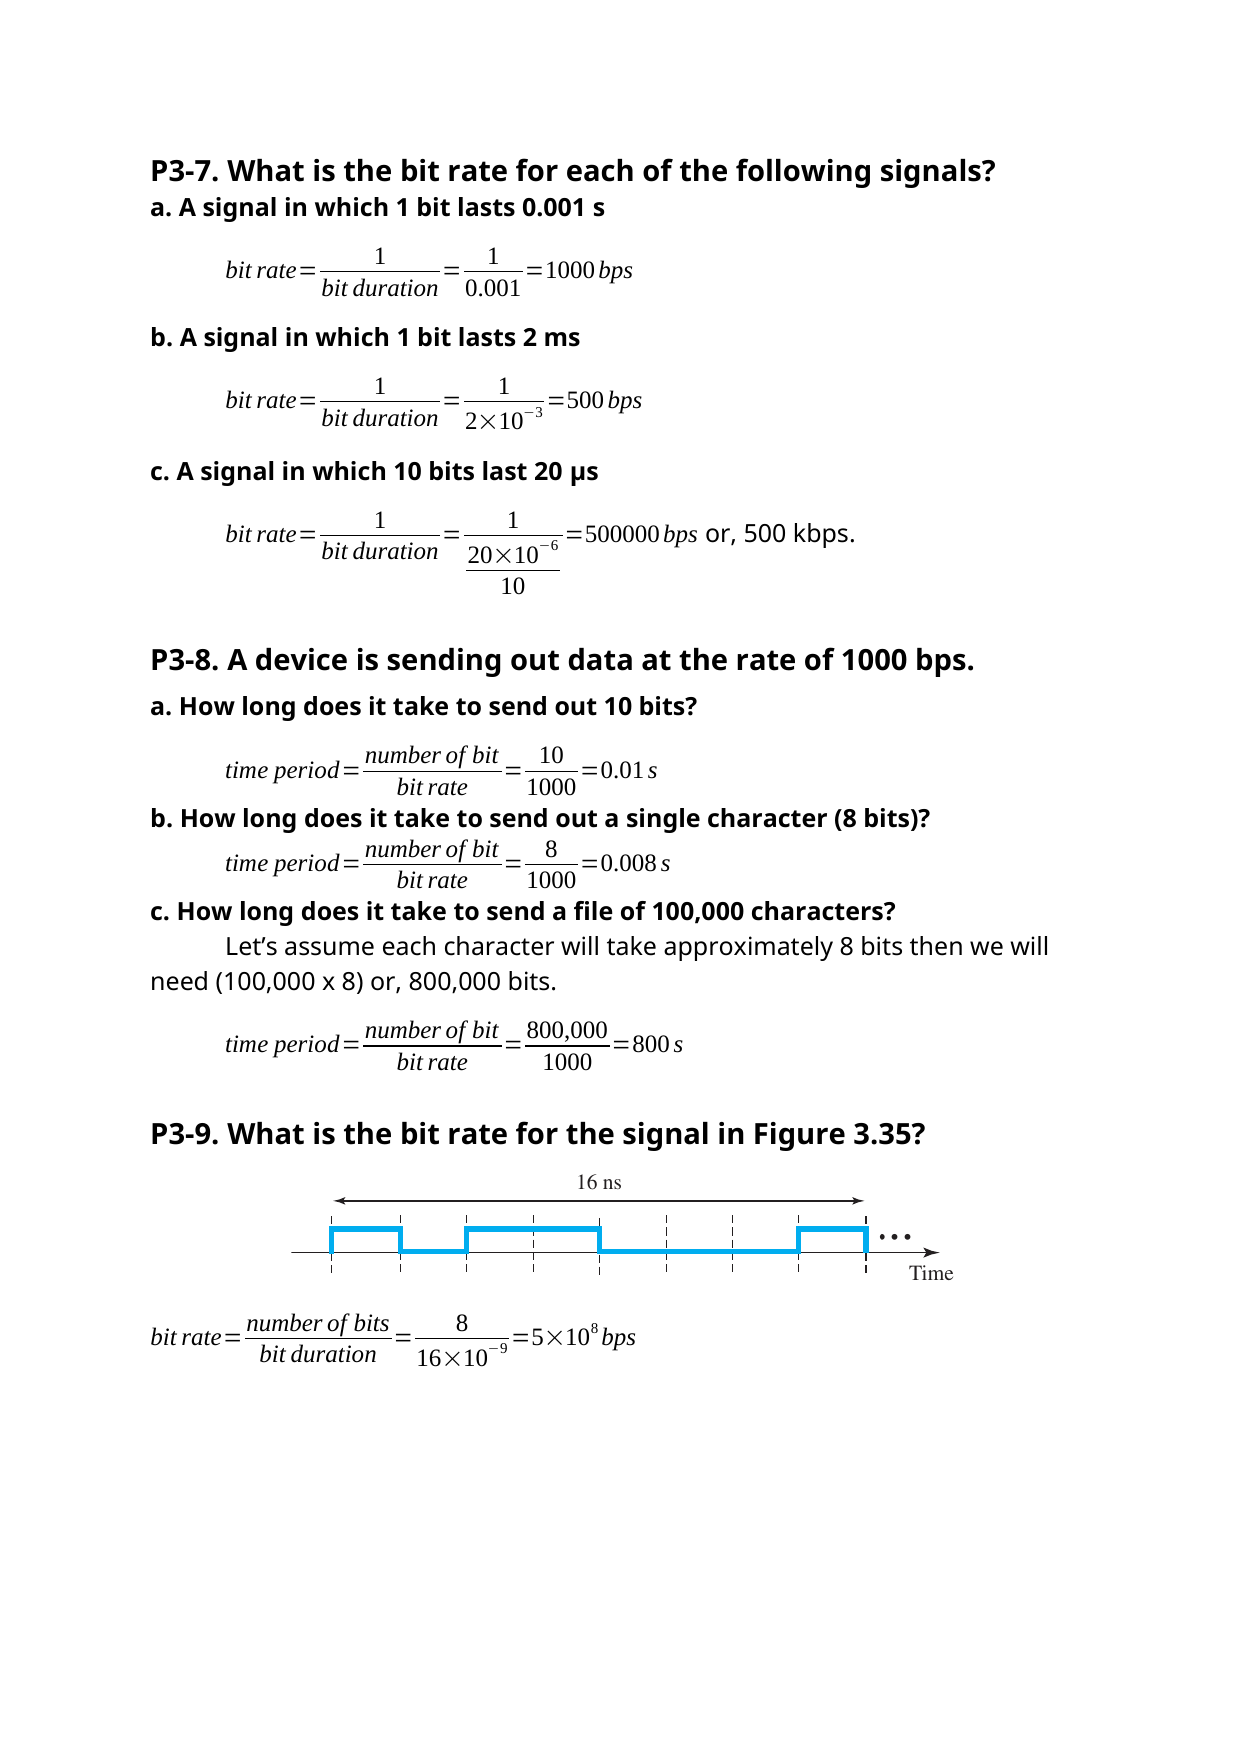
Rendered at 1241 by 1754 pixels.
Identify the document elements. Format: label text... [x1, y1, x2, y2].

text P3-7. What is the bit rate for each of the following signals? [150, 150, 1091, 190]
picture [150, 1163, 1091, 1299]
subtitle P3-8. A device is sending out data at the rate of 1000 bps. [150, 639, 1091, 679]
subtitle P3-9. What is the bit rate for the signal in Figure 3.35? [150, 1113, 1091, 1153]
text a. A signal in which 1 bit lasts 0.001 s [150, 190, 1091, 224]
text or, 500 kbps. [150, 506, 1091, 600]
text b. A signal in which 1 bit lasts 2 ms [150, 320, 1091, 354]
text a. How long does it take to send out 10 bits? [150, 689, 1091, 723]
text c. How long does it take to send a file of 100,000 characters? [150, 894, 1091, 928]
text c. A signal in which 10 bits last 20 μs [150, 453, 1091, 487]
text Let’s assume each character will take approximately 8 bits then we will need (100,000 x 8) or, 800,000 bits. [150, 928, 1091, 998]
text b. How long does it take to send out a single character (8 bits)? [150, 801, 1091, 835]
